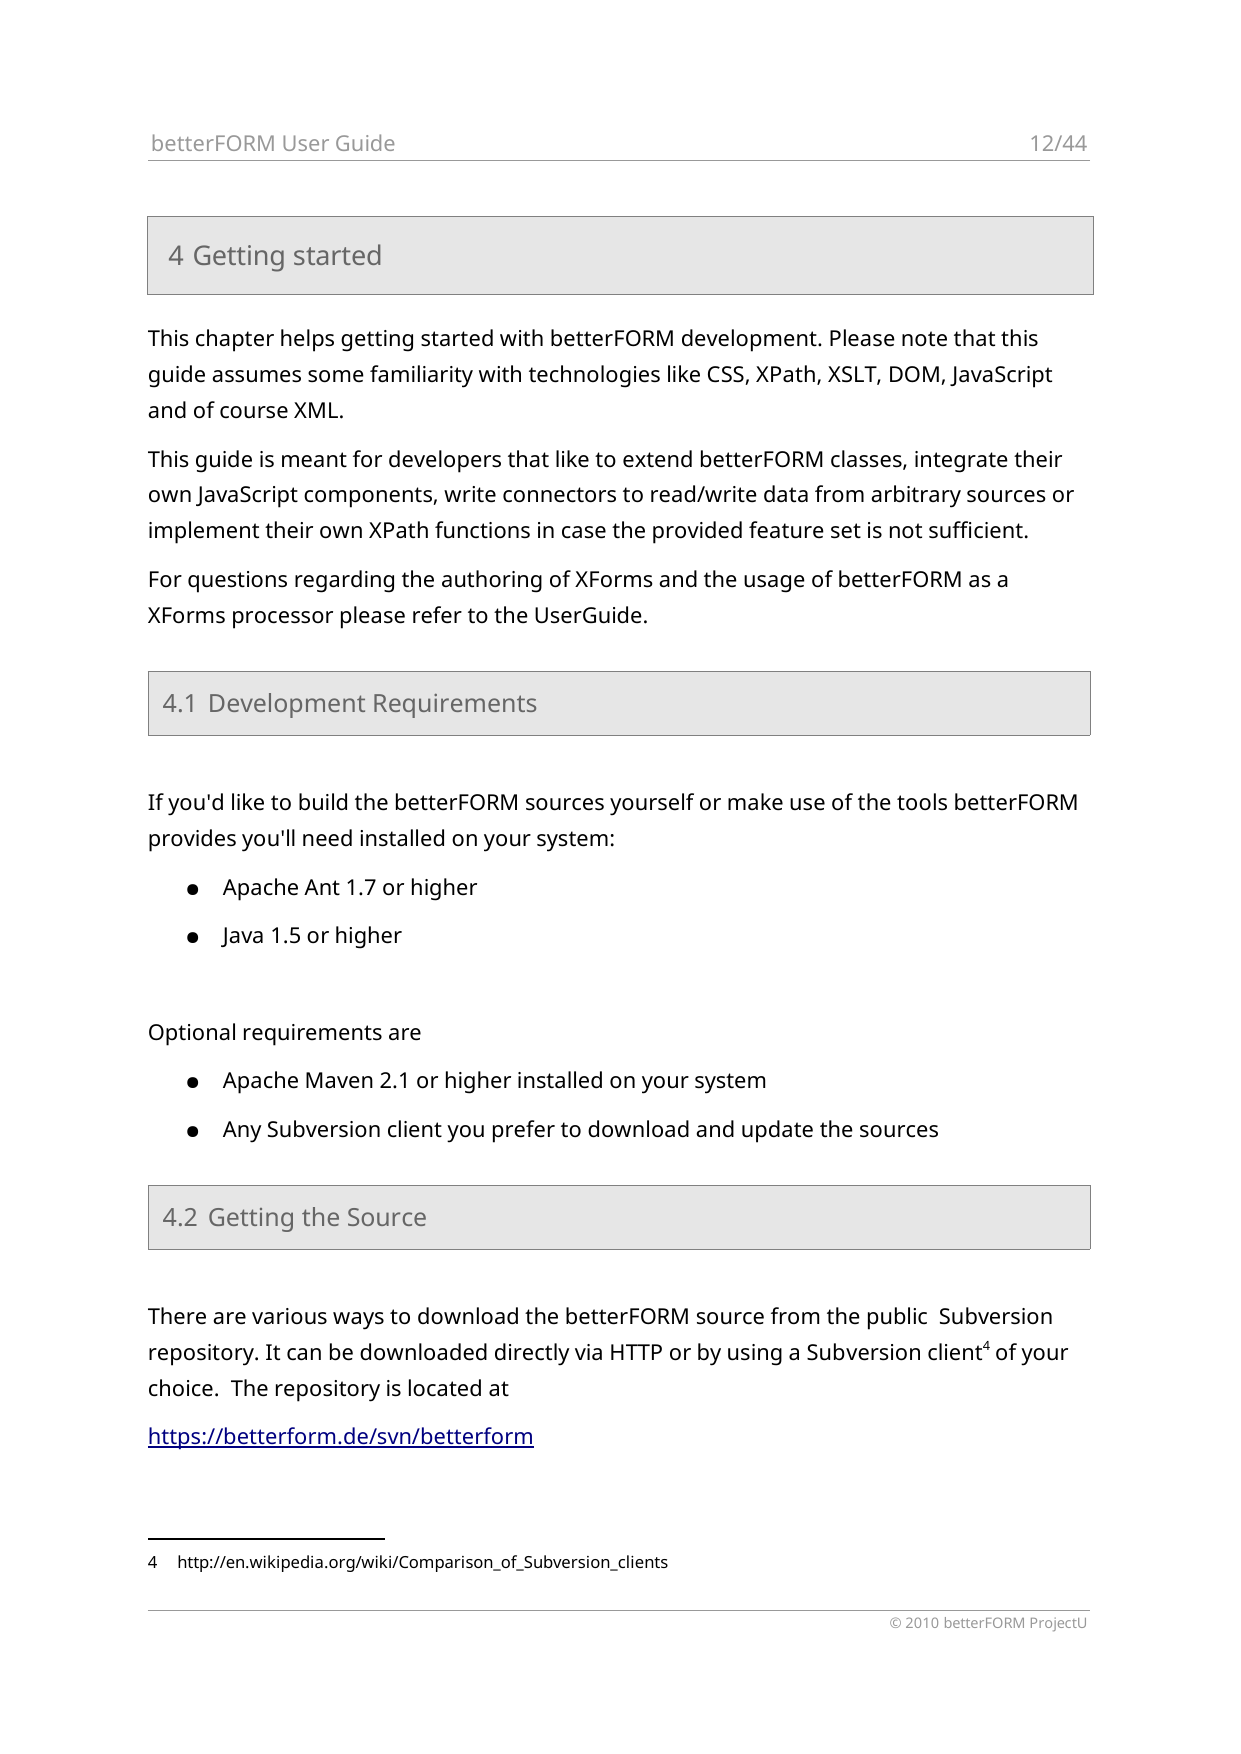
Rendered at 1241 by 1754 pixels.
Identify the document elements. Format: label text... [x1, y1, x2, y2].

text For questions regarding the authoring of XForms and the usage of betterFORM as a XForms processor please refer to the UserGuide. [148, 564, 1090, 630]
text There are various ways to download the betterFORM source from the public Subversion repository. It can be downloaded directly via HTTP or by using a Sub­version client of your choice. The repository is located at [148, 1301, 1090, 1403]
list Apache Maven 2.1 or higher installed on your system [185, 1065, 1090, 1095]
text If you'd like to build the betterFORM sources yourself or make use of the tools betterFORM provides you'll need installed on your system: [148, 787, 1090, 853]
list Any Subversion client you prefer to download and update the sources [185, 1113, 1090, 1143]
text Optional requirements are [148, 1017, 1090, 1047]
text https://betterform.de/svn/betterform [148, 1421, 1090, 1451]
subtitle Getting started [148, 217, 1093, 294]
text This guide is meant for developers that like to extend betterFORM classes, integrate their own JavaScript components, write connectors to read/write data from arbitrary sources or implement their own XPath functions in case the provided feature set is not sufficient. [148, 443, 1090, 545]
text This chapter helps getting started with betterFORM development. Please note that this guide assumes some familiarity with technologies like CSS, XPath, XSLT, DOM, JavaScript and of course XML. [148, 323, 1090, 425]
subtitle Getting the Source [149, 1186, 1090, 1249]
subtitle Development Requirements [149, 672, 1090, 735]
list Apache Ant 1.7 or higher [185, 871, 1090, 901]
text http://en.wikipedia.org/wiki/Comparison_of_Subversion_clients [148, 1551, 1093, 1574]
list Java 1.5 or higher [185, 920, 1090, 950]
